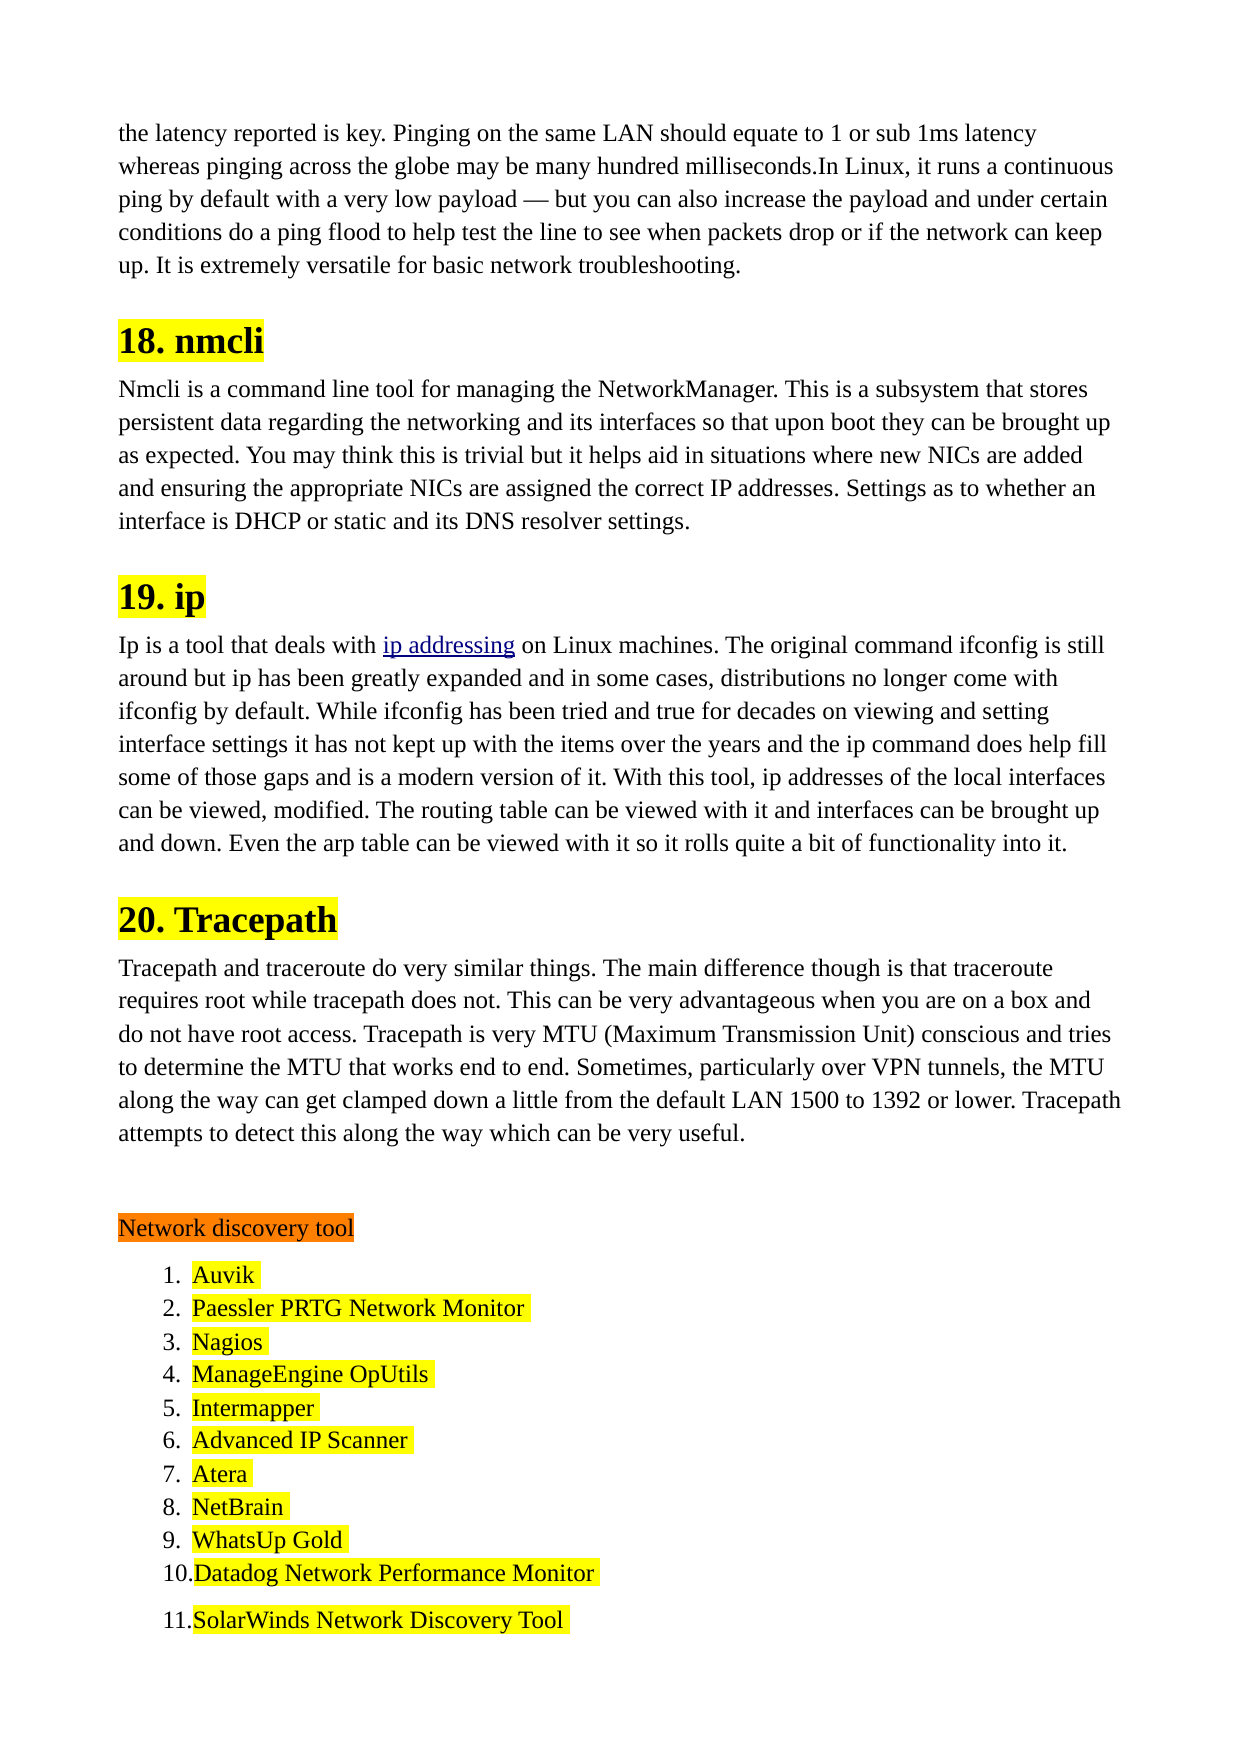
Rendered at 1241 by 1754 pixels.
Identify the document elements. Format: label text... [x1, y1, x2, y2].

text Ip is a tool that deals with ip addressing on Linux machines. The original command ifconfig is still around but ip has been greatly expanded and in some cases, distributions no longer come with ifconfig by default. While ifconfig has been tried and true for decades on viewing and setting interface settings it has not kept up with the items over the years and the ip command does help fill some of those gaps and is a modern version of it. With this tool, ip addresses of the local interfaces can be viewed, modified. The routing table can be viewed with it and interfaces can be brought up and down. Even the arp table can be viewed with it so it rolls quite a bit of functionality into it. [118, 630, 1122, 857]
text Network discovery tool [118, 1213, 1122, 1242]
text Tracepath and traceroute do very similar things. The main difference though is that traceroute requires root while tracepath does not. This can be very advantageous when you are on a box and do not have root access. Tracepath is very MTU (Maximum Transmission Unit) conscious and tries to determine the MTU that works end to end. Sometimes, particularly over VPN tunnels, the MTU along the way can get clamped down a little from the default LAN 1500 to 1392 or lower. Tracepath attempts to detect this along the way which can be very useful. [118, 953, 1122, 1146]
list WhatsUp Gold [162, 1525, 1122, 1553]
list SolarWinds Network Discovery Tool [162, 1605, 1122, 1634]
list Nagios [162, 1327, 1122, 1355]
list ManageEngine OpUtils [162, 1359, 1122, 1388]
list Intermapper [162, 1393, 1122, 1421]
list Datadog Network Performance Monitor [162, 1558, 1122, 1586]
text Nmcli is a command line tool for managing the NetworkManager. This is a subsystem that stores persistent data regarding the networking and its interfaces so that upon boot they can be brought up as expected. You may think this is trivial but it helps aid in situations where new NICs are added and ensuring the appropriate NICs are assigned the correct IP addresses. Settings as to whether an interface is DHCP or static and its DNS resolver settings. [118, 374, 1122, 535]
list Paessler PRTG Network Monitor [162, 1293, 1122, 1322]
list Auvik [162, 1261, 1122, 1289]
list NetBrain [162, 1492, 1122, 1520]
subtitle 19. ip [118, 575, 1122, 618]
list Advanced IP Scanner [162, 1426, 1122, 1454]
subtitle 20. Tracepath [118, 897, 1122, 940]
subtitle 18. nmcli [118, 319, 1122, 362]
list Atera [162, 1459, 1122, 1487]
text the latency reported is key. Pinging on the same LAN should equate to 1 or sub 1ms latency whereas pinging across the globe may be many hundred milliseconds.In Linux, it runs a continuous ping by default with a very low payload — but you can also increase the payload and under certain conditions do a ping flood to help test the line to see when packets drop or if the network can keep up. It is extremely versatile for basic network troubleshooting. [118, 118, 1122, 279]
